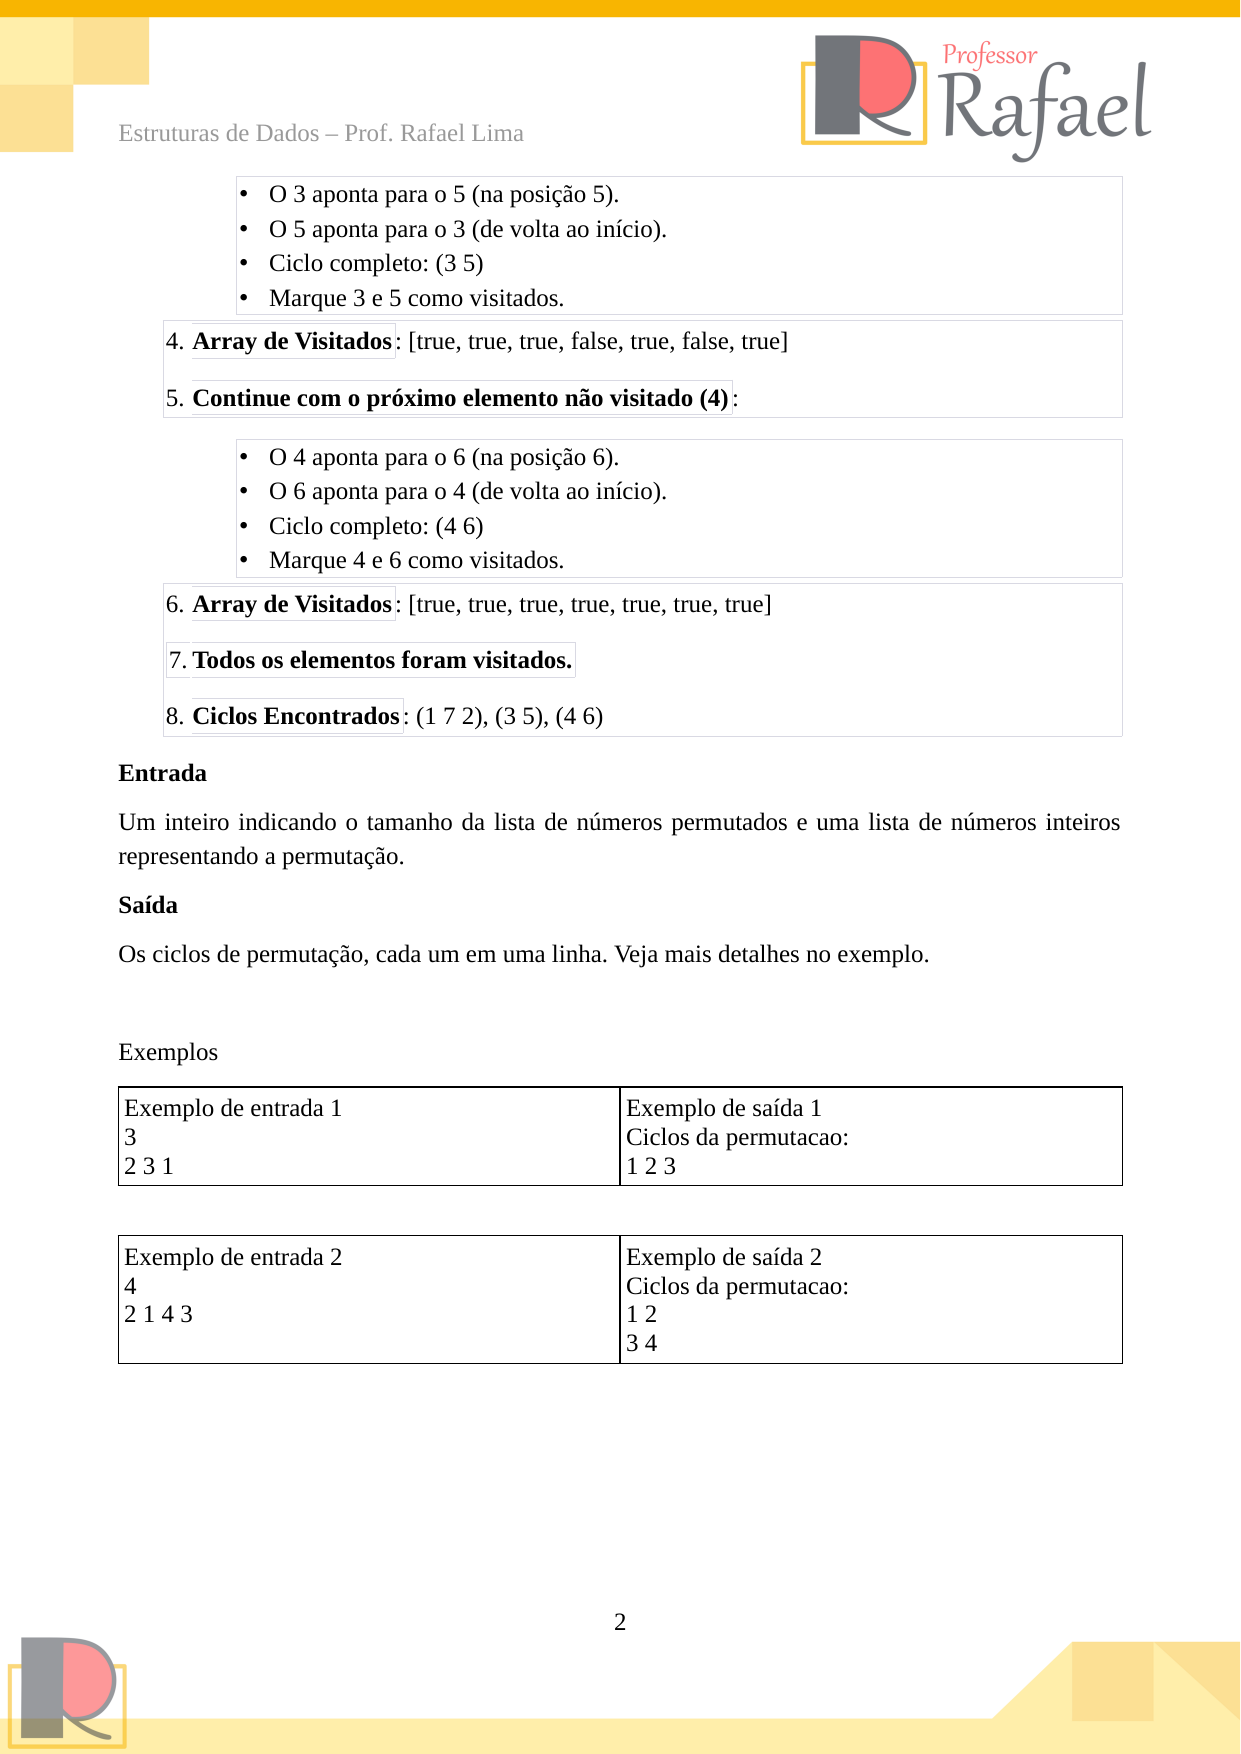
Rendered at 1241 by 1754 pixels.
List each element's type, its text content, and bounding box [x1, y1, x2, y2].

text Saída [118, 890, 1122, 919]
table_header Exemplo de entrada 2 4 2 1 4 3 [119, 1236, 619, 1363]
list Ciclos Encontrados: (1 7 2), (3 5), (4 6) [164, 695, 1122, 736]
text Um inteiro indicando o tamanho da lista de números permutados e uma lista de números inteiros representando a permutação. [118, 807, 1122, 870]
table_header Exemplo de entrada 1 3 2 3 1 [119, 1088, 619, 1185]
list O 6 aponta para o 4 (de volta ao início). [237, 473, 1122, 505]
table_header Exemplo de saída 2 Ciclos da permutacao: 1 2 3 4 [621, 1236, 1122, 1363]
list Todos os elementos foram visitados. [164, 639, 1122, 677]
list O 3 aponta para o 5 (na posição 5). [237, 177, 1122, 208]
list O 4 aponta para o 6 (na posição 6). [237, 440, 1122, 471]
list O 5 aponta para o 3 (de volta ao início). [237, 211, 1122, 243]
text Exemplos [118, 1037, 1122, 1066]
table_header Exemplo de saída 1 Ciclos da permutacao: 1 2 3 [621, 1088, 1122, 1185]
picture [0, 0, 1241, 1754]
list Array de Visitados: [true, true, true, true, true, true, true] [164, 584, 1122, 621]
text Os ciclos de permutação, cada um em uma linha. Veja mais detalhes no exemplo. [118, 939, 1122, 968]
list Continue com o próximo elemento não visitado (4): [164, 377, 1122, 417]
list Ciclo completo: (4 6) [237, 508, 1122, 539]
list Array de Visitados: [true, true, true, false, true, false, true] [164, 321, 1122, 358]
list Marque 4 e 6 como visitados. [237, 542, 1122, 577]
list Marque 3 e 5 como visitados. [237, 280, 1122, 314]
text Entrada [118, 758, 1122, 786]
list Ciclo completo: (3 5) [237, 245, 1122, 277]
